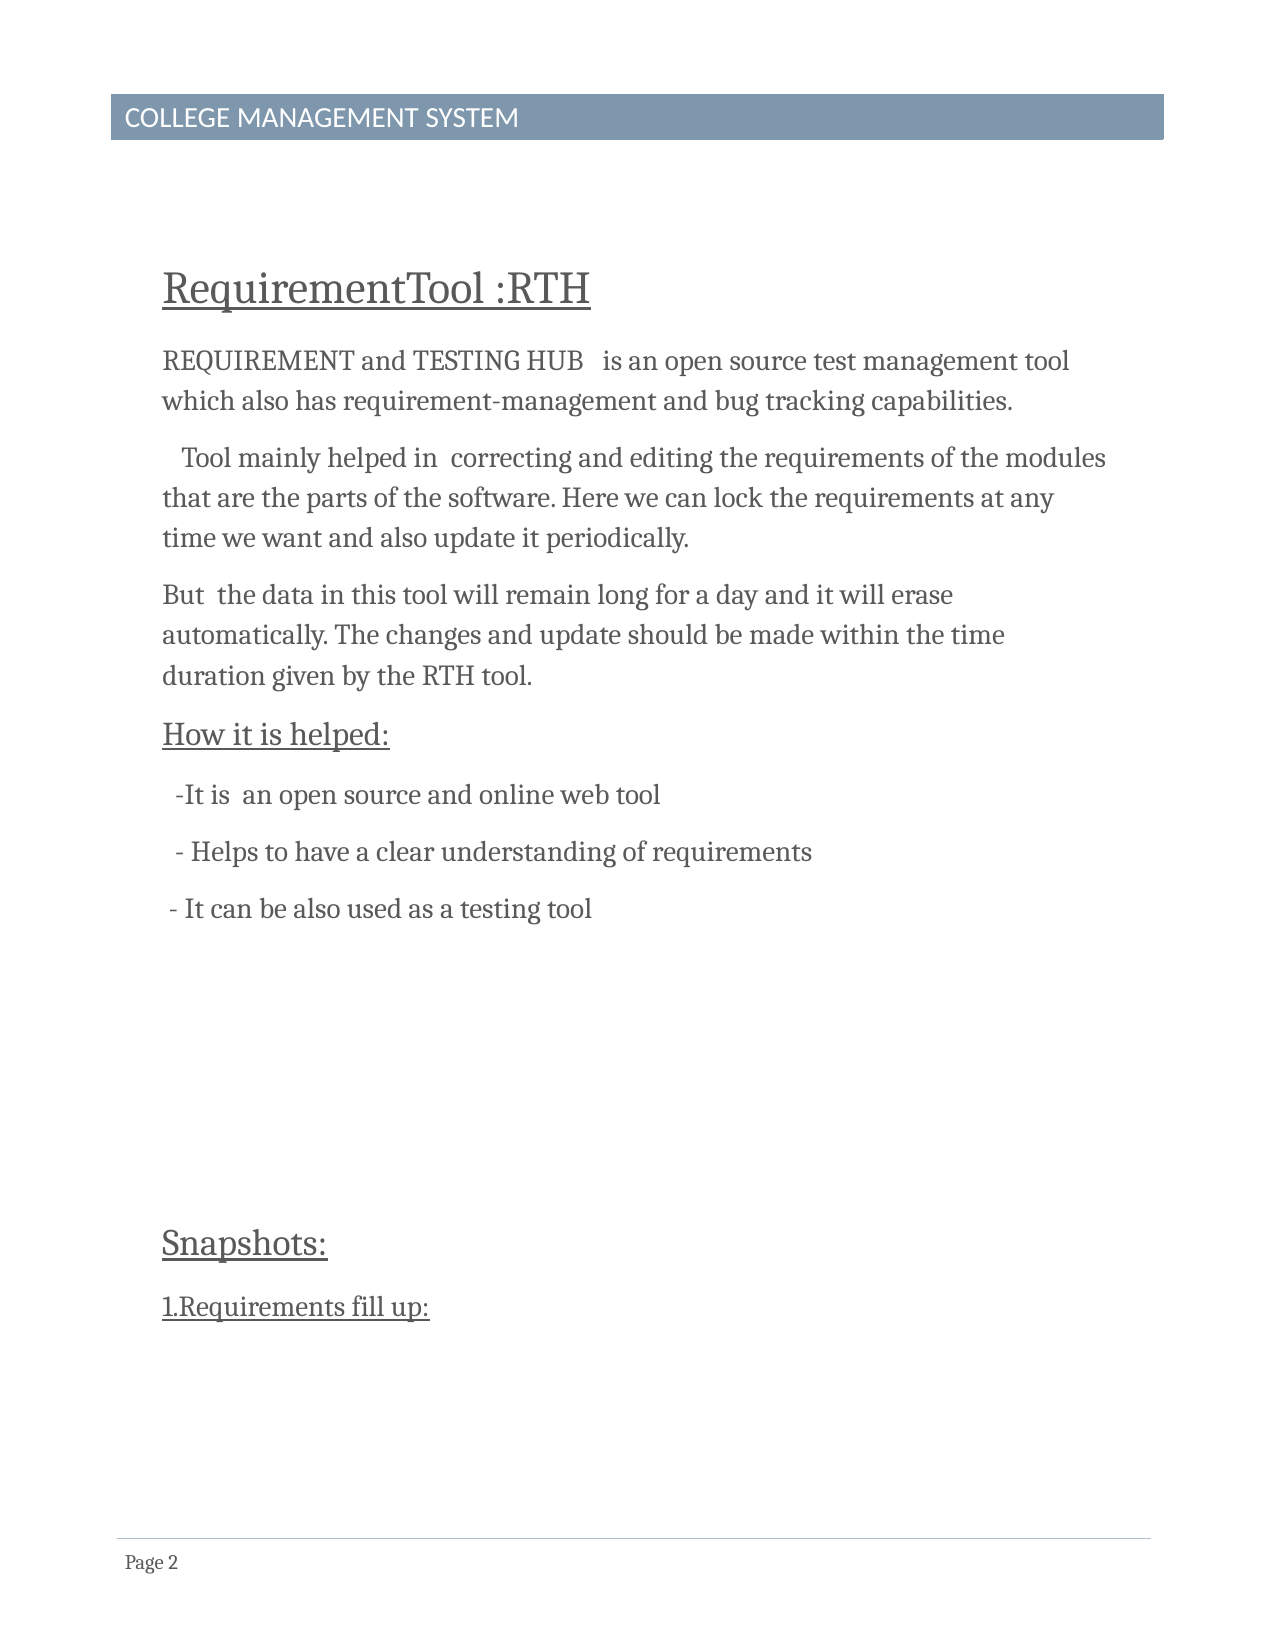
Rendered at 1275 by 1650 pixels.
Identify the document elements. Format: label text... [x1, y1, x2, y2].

text - Helps to have a clear understanding of requirements [162, 835, 1113, 868]
text Tool mainly helped in correcting and editing the requirements of the modules that are the parts of the software. Here we can lock the requirements at any time we want and also update it periodically. [162, 441, 1113, 555]
text REQUIREMENT and TESTING HUB is an open source test management tool which also has requirement-management and bug tracking capabilities. [162, 344, 1113, 418]
text But the data in this tool will remain long for a day and it will erase automatically. The changes and update should be made within the time duration given by the RTH tool. [162, 578, 1113, 692]
text How it is helped: [162, 716, 1113, 754]
text RequirementTool :RTH [162, 262, 1113, 315]
text 1.Requirements fill up: [162, 1290, 1113, 1324]
text - It can be also used as a testing tool [162, 892, 1113, 925]
text Snapshots: [162, 1222, 1113, 1265]
text -It is an open source and online web tool [162, 778, 1113, 812]
